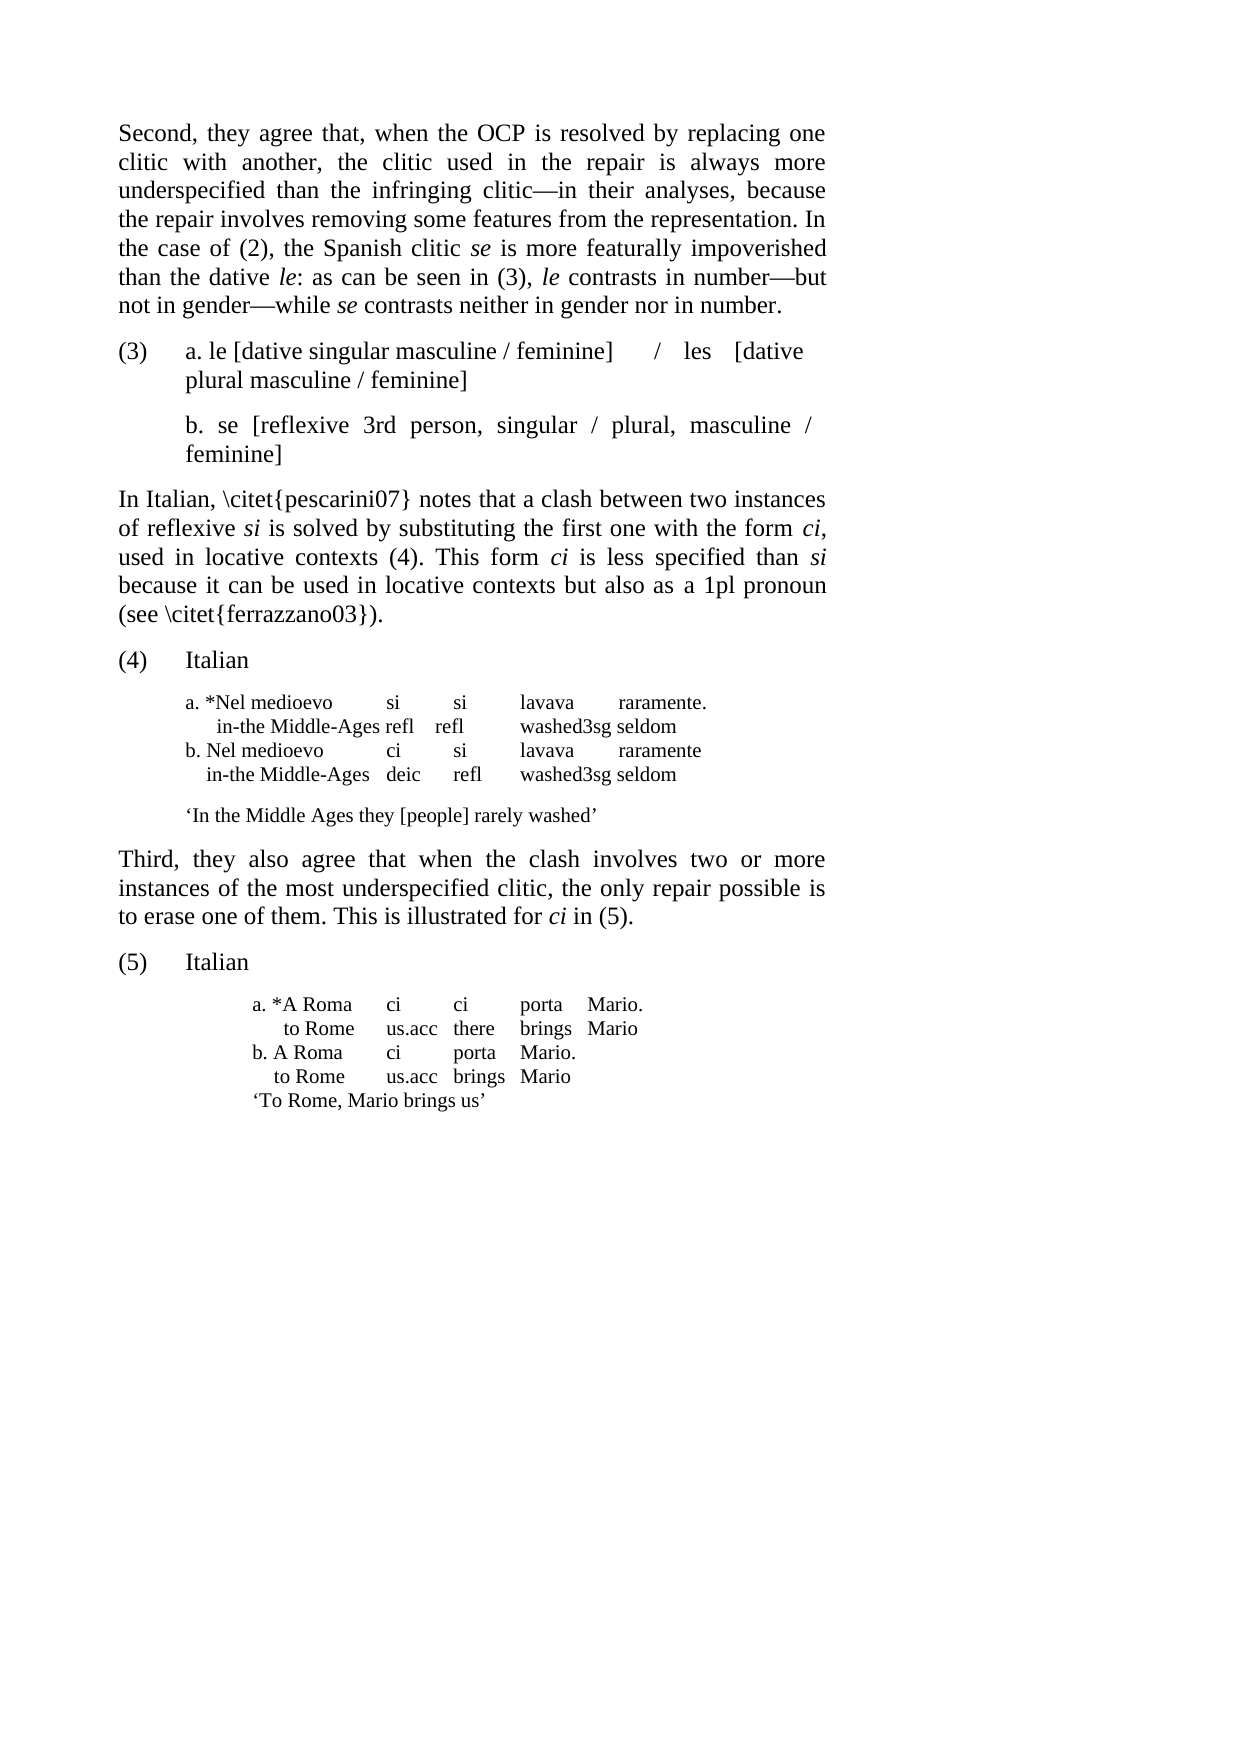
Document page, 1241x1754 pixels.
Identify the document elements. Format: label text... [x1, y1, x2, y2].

text ‘To Rome, Mario brings us’ [118, 1088, 827, 1112]
text to Rome us.acc there brings Mario [118, 1016, 827, 1040]
text In Italian, \citet{pescarini07} notes that a clash between two instances of reflexive si is solved by substituting the first one with the form ci, used in locative contexts (4). This form ci is less specified than si because it can be used in locative contexts but also as a 1pl pronoun (see \citet{ferrazzano03}). [118, 484, 827, 628]
text Second, they agree that, when the OCP is resolved by replacing one clitic with another, the clitic used in the repair is always more underspecified than the infringing clitic—in their analyses, because the repair involves removing some features from the representation. In the case of (2), the Spanish clitic se is more featurally impoverished than the dative le: as can be seen in (3), le contrasts in number—but not in gender—while se contrasts neither in gender nor in number. [118, 118, 827, 319]
text b. Nel medioevo ci si lavava raramente in-the Middle-Ages deic refl washed3sg seldom [118, 738, 827, 786]
text (4) Italian [118, 645, 827, 673]
text ‘In the Middle Ages they [people] rarely washed’ [118, 803, 827, 827]
text a. *A Roma ci ci porta Mario. [118, 992, 827, 1016]
text Third, they also agree that when the clash involves two or more instances of the most underspecified clitic, the only repair possible is to erase one of them. This is illustrated for ci in (5). [118, 844, 827, 930]
text to Rome us.acc brings Mario [118, 1064, 827, 1088]
text in-the Middle-Ages refl refl washed3sg seldom [118, 714, 827, 738]
text b. A Roma ci porta Mario. [118, 1040, 827, 1064]
text (5) Italian [118, 947, 827, 976]
text (3) a. le [dative singular masculine / feminine] / les [dative plural masculine / feminine] [118, 336, 827, 393]
text a. *Nel medioevo si si lavava raramente. [118, 690, 827, 714]
text b. se [reflexive 3rd person, singular / plural, masculine / feminine] [118, 410, 827, 468]
